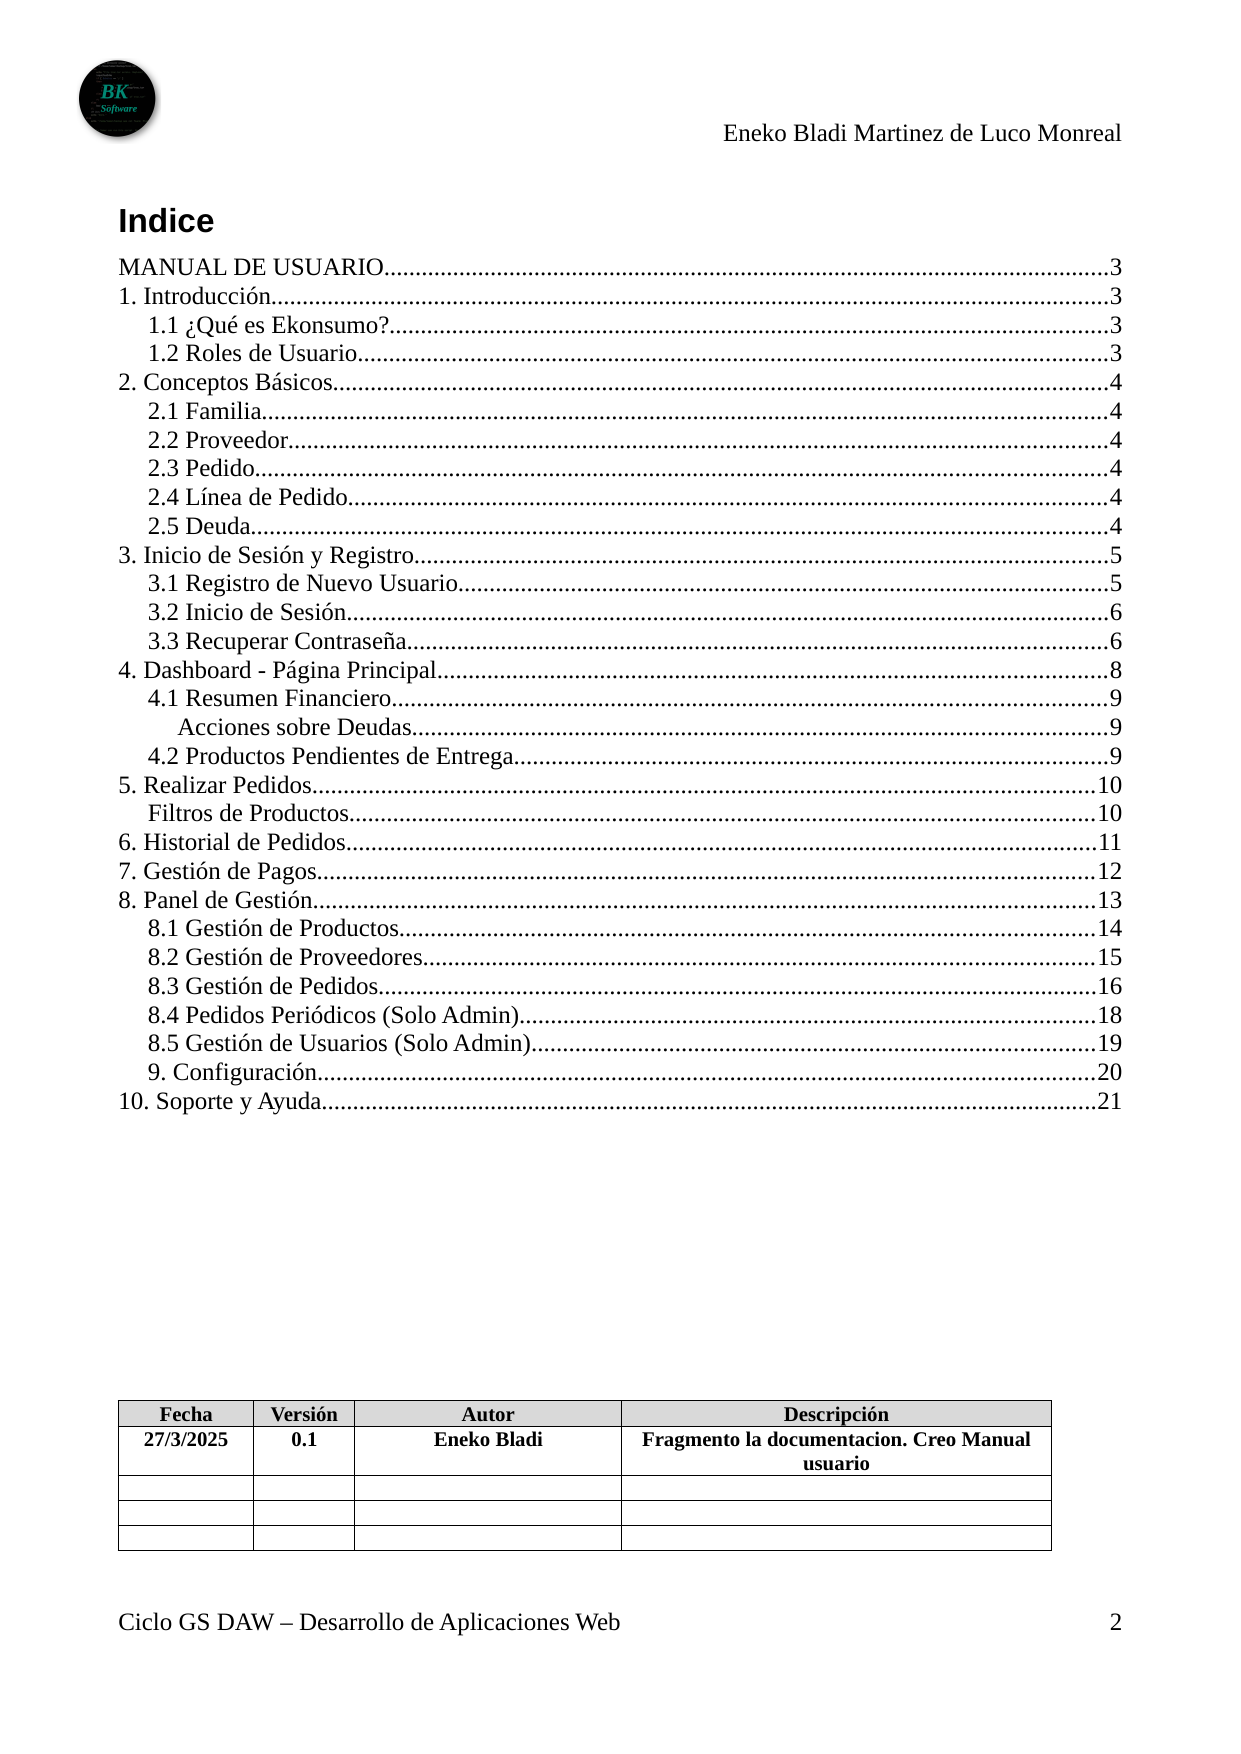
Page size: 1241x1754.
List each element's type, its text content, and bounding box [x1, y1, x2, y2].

table_cell [622, 1526, 1051, 1550]
text MANUAL DE USUARIO 3 [118, 252, 1122, 281]
text 3.3 Recuperar Contraseña 6 [148, 626, 1122, 655]
table_cell [254, 1501, 354, 1525]
text 2.5 Deuda 4 [148, 511, 1122, 540]
picture [76, 58, 162, 144]
table_cell [355, 1476, 621, 1500]
table_cell 0.1 [254, 1427, 354, 1475]
text 1.2 Roles de Usuario 3 [148, 338, 1122, 367]
text 8.2 Gestión de Proveedores 15 [148, 942, 1122, 971]
text 2.1 Familia 4 [148, 396, 1122, 425]
table_cell [622, 1476, 1051, 1500]
text 1. Introducción 3 [118, 281, 1122, 310]
text 1.1 ¿Qué es Ekonsumo? 3 [148, 310, 1122, 338]
text 8.5 Gestión de Usuarios (Solo Admin) 19 [148, 1028, 1122, 1057]
text 3. Inicio de Sesión y Registro 5 [118, 540, 1122, 568]
table_header Autor [355, 1401, 621, 1426]
table_cell [622, 1501, 1051, 1525]
table_cell Fragmento la documentacion. Creo Manual usuario [622, 1427, 1051, 1475]
text 6. Historial de Pedidos 11 [118, 827, 1122, 856]
table_header Fecha [119, 1401, 253, 1426]
subtitle Indice [118, 201, 1122, 240]
text 5. Realizar Pedidos 10 [118, 770, 1122, 798]
text 8.1 Gestión de Productos 14 [148, 913, 1122, 942]
text Filtros de Productos 10 [148, 798, 1122, 827]
text Acciones sobre Deudas 9 [177, 712, 1122, 741]
text 2.4 Línea de Pedido 4 [148, 482, 1122, 511]
text 10. Soporte y Ayuda 21 [118, 1086, 1122, 1115]
table_cell [119, 1476, 253, 1500]
text 8. Panel de Gestión 13 [118, 885, 1122, 913]
text 7. Gestión de Pagos 12 [118, 856, 1122, 885]
table_cell [119, 1501, 253, 1525]
table_cell [254, 1476, 354, 1500]
table_header Descripción [622, 1401, 1051, 1426]
text 3.2 Inicio de Sesión 6 [148, 597, 1122, 626]
table_header Versión [254, 1401, 354, 1426]
text 4. Dashboard - Página Principal 8 [118, 655, 1122, 683]
text 8.4 Pedidos Periódicos (Solo Admin) 18 [148, 1000, 1122, 1028]
table_cell Eneko Bladi [355, 1427, 621, 1475]
text 9. Configuración 20 [148, 1057, 1122, 1086]
text 2. Conceptos Básicos 4 [118, 367, 1122, 396]
text 8.3 Gestión de Pedidos 16 [148, 971, 1122, 1000]
table_cell [254, 1526, 354, 1550]
table_cell 27/3/2025 [119, 1427, 253, 1475]
text 4.1 Resumen Financiero 9 [148, 683, 1122, 712]
table_cell [355, 1501, 621, 1525]
table_cell [119, 1526, 253, 1550]
text 4.2 Productos Pendientes de Entrega 9 [148, 741, 1122, 770]
text 2.2 Proveedor 4 [148, 425, 1122, 453]
table_cell [355, 1526, 621, 1550]
text 2.3 Pedido 4 [148, 453, 1122, 482]
text 3.1 Registro de Nuevo Usuario 5 [148, 568, 1122, 597]
